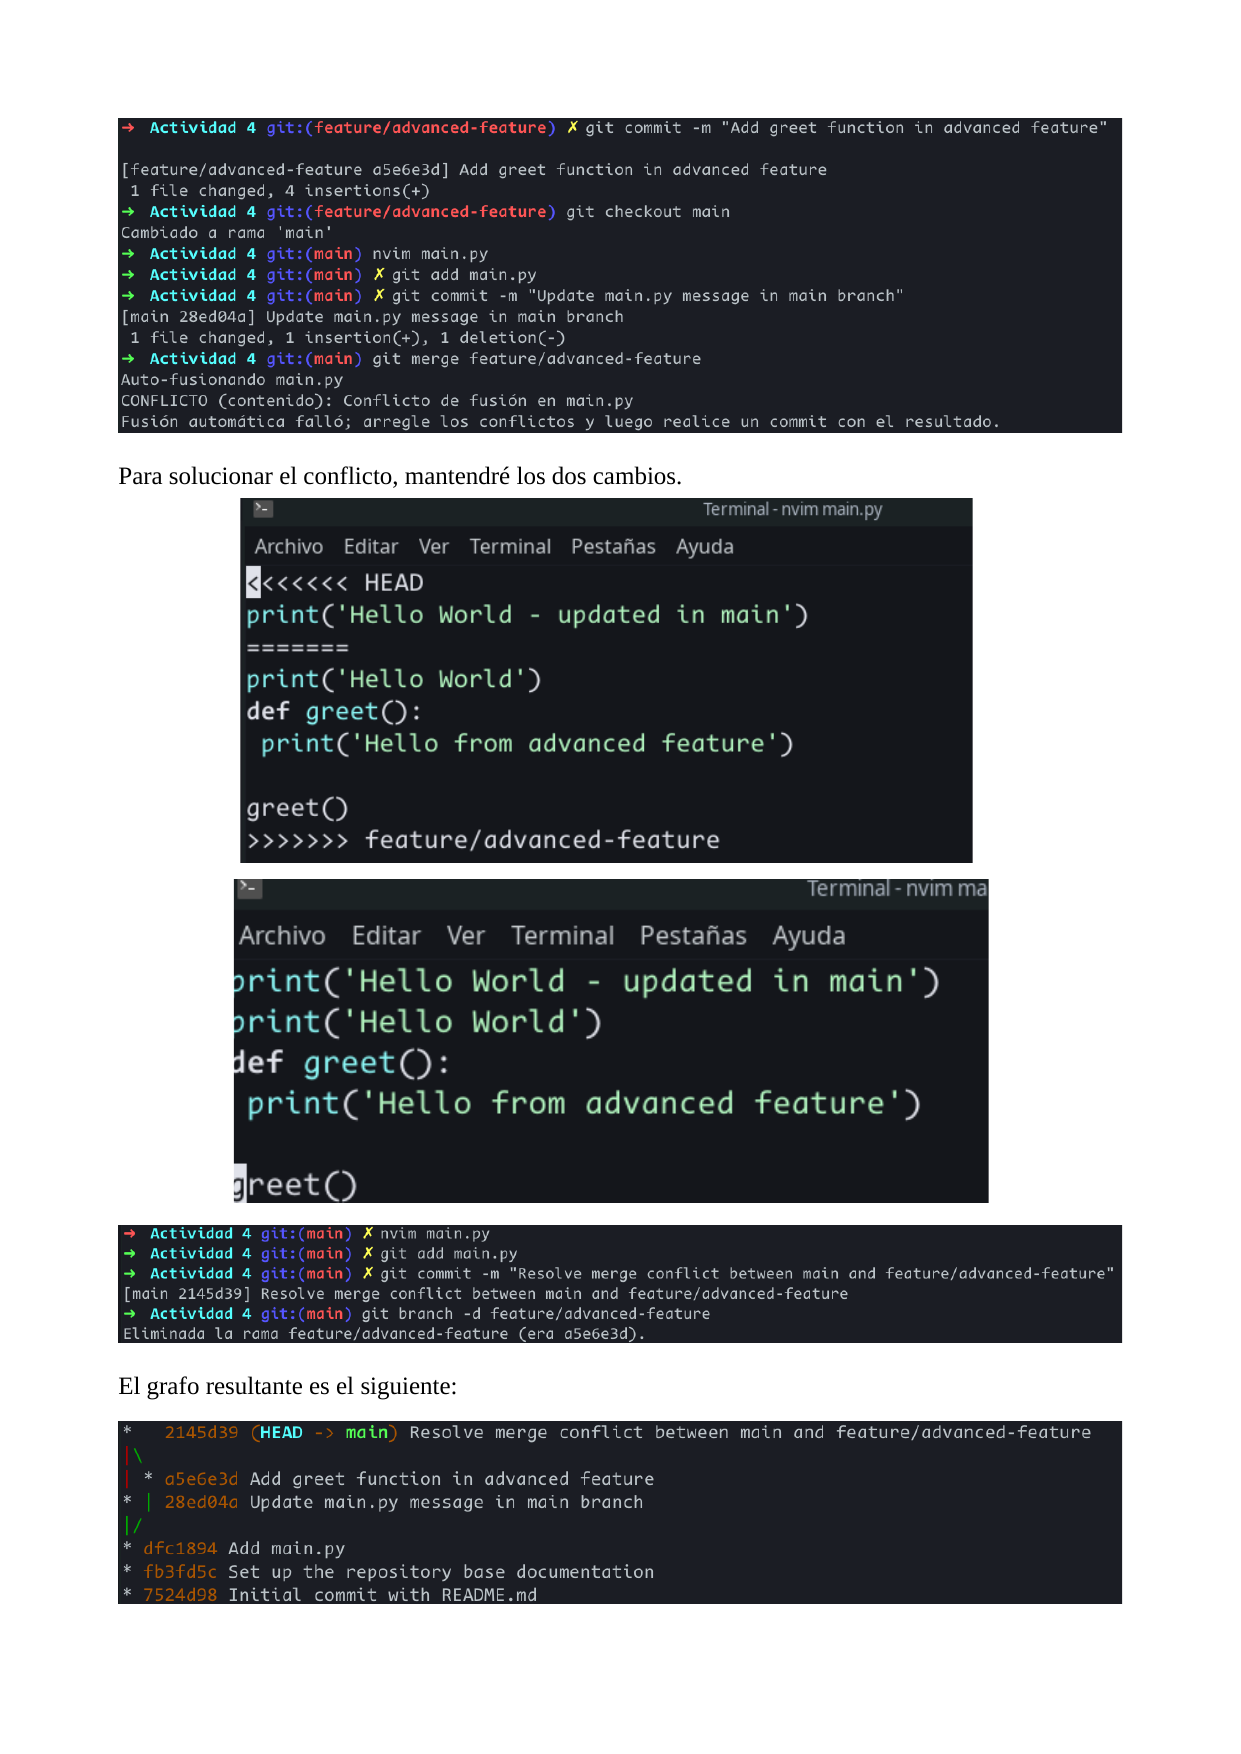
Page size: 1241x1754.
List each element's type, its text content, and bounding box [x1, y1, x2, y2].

text El grafo resultante es el siguiente: [118, 1371, 1122, 1400]
picture [233, 879, 989, 1203]
picture [118, 118, 1123, 433]
picture [240, 498, 973, 863]
picture [118, 1421, 1123, 1604]
picture [118, 1225, 1123, 1343]
text Para solucionar el conflicto, mantendré los dos cambios. [118, 461, 1122, 490]
